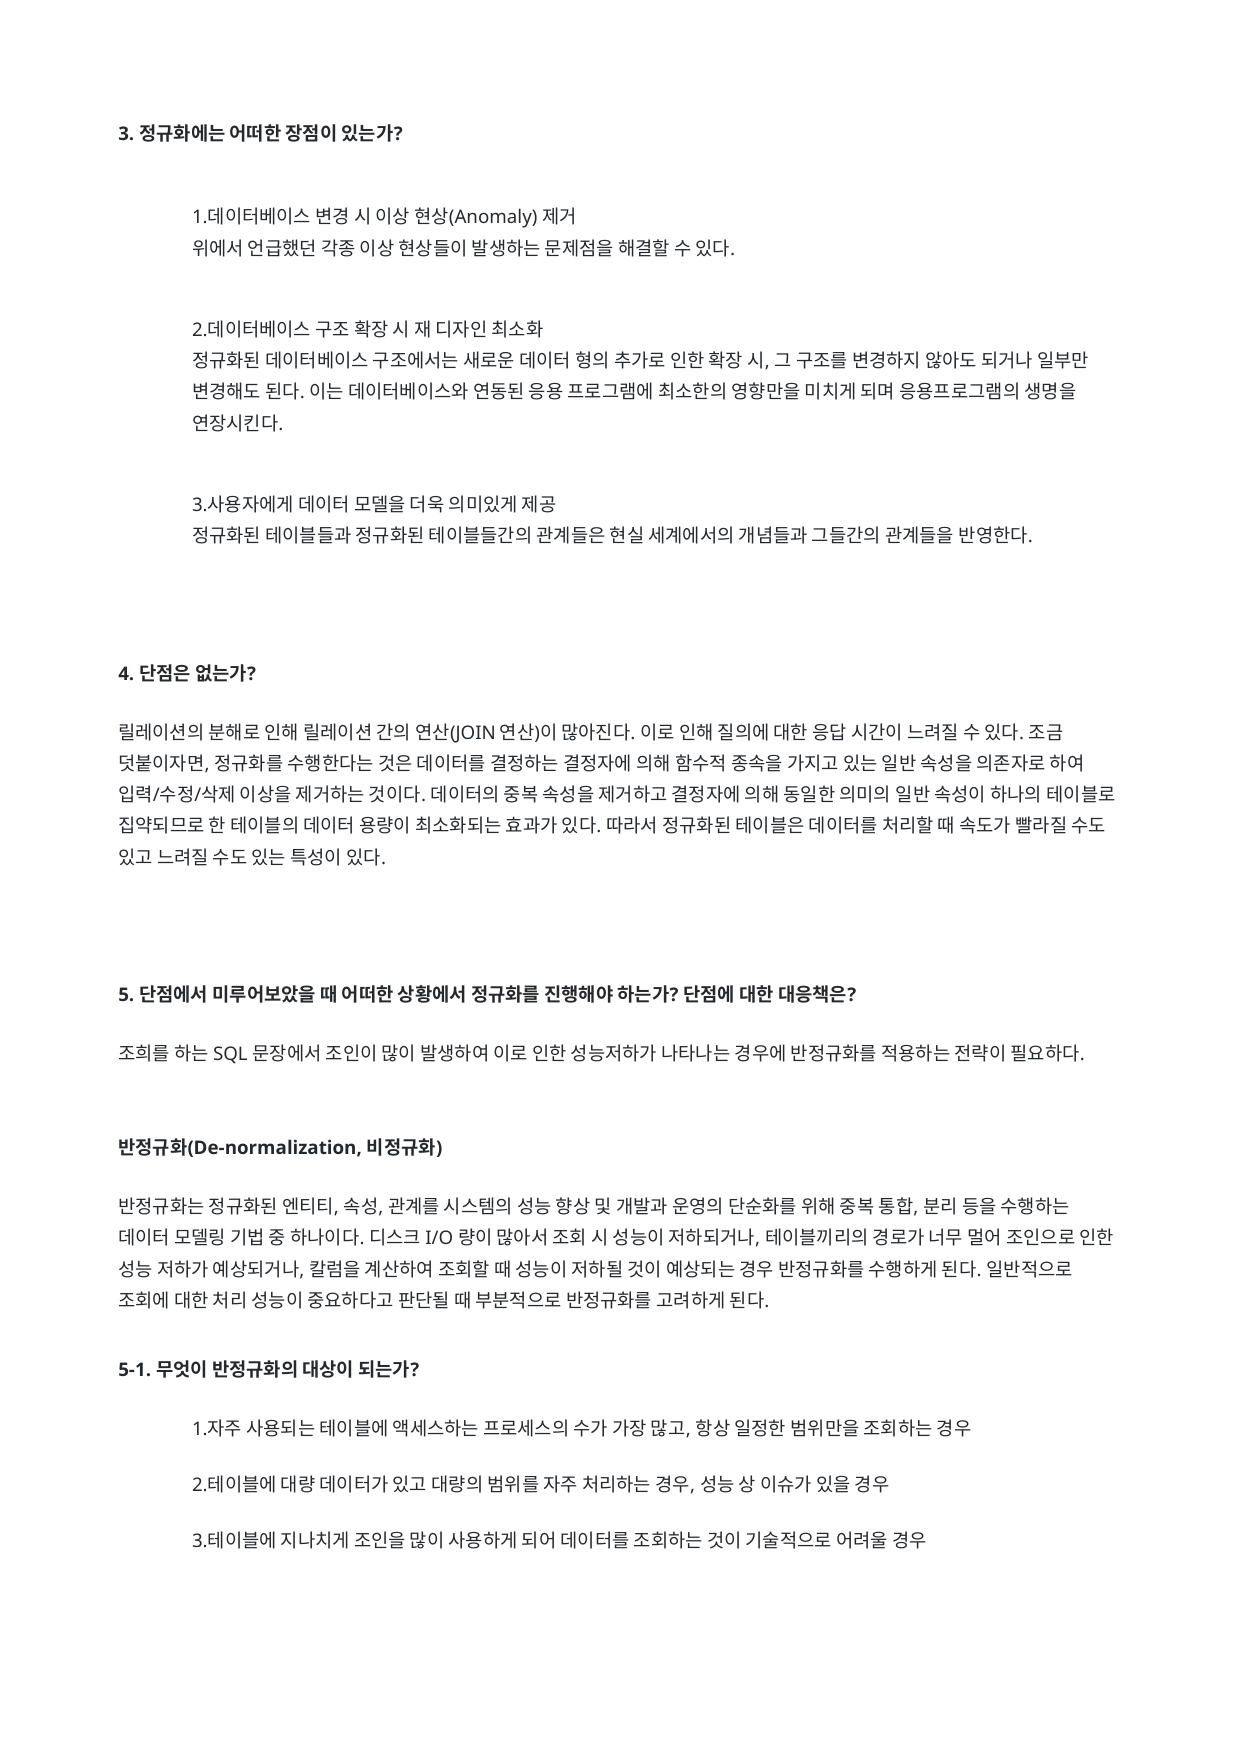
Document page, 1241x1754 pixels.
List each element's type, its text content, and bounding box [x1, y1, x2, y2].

text 반정규화는 정규화된 엔티티, 속성, 관계를 시스템의 성능 향상 및 개발과 운영의 단순화를 위해 중복 통합, 분리 등을 수행하는 데이터 모델링 기법 중 하나이다. 디스크 I/O 량이 많아서 조회 시 성능이 저하되거나, 테이블끼리의 경로가 너무 멀어 조인으로 인한 성능 저하가 예상되거나, 칼럼을 계산하여 조회할 때 성능이 저하될 것이 예상되는 경우 반정규화를 수행하게 된다. 일반적으로 조회에 대한 처리 성능이 중요하다고 판단될 때 부분적으로 반정규화를 고려하게 된다. [118, 1192, 1122, 1313]
subtitle 3. 정규화에는 어떠한 장점이 있는가? [118, 118, 1122, 145]
list 데이터베이스 변경 시 이상 현상(Anomaly) 제거 위에서 언급했던 각종 이상 현상들이 발생하는 문제점을 해결할 수 있다. [118, 202, 1122, 261]
list 자주 사용되는 테이블에 액세스하는 프로세스의 수가 가장 많고, 항상 일정한 범위만을 조회하는 경우 [118, 1413, 1122, 1440]
list 사용자에게 데이터 모델을 더욱 의미있게 제공 정규화된 테이블들과 정규화된 테이블들간의 관계들은 현실 세계에서의 개념들과 그들간의 관계들을 반영한다. [118, 489, 1122, 548]
subtitle 4. 단점은 없는가? [118, 658, 1122, 686]
text 조희를 하는 SQL 문장에서 조인이 많이 발생하여 이로 인한 성능저하가 나타나는 경우에 반정규화를 적용하는 전략이 필요하다. [118, 1039, 1122, 1066]
subtitle 반정규화(De-normalization, 비정규화) [118, 1133, 1122, 1160]
subtitle 5-1. 무엇이 반정규화의 대상이 되는가? [118, 1354, 1122, 1381]
list 데이터베이스 구조 확장 시 재 디자인 최소화 정규화된 데이터베이스 구조에서는 새로운 데이터 형의 추가로 인한 확장 시, 그 구조를 변경하지 않아도 되거나 일부만 변경해도 된다. 이는 데이터베이스와 연동된 응용 프로그램에 최소한의 영향만을 미치게 되며 응용프로그램의 생명을 연장시킨다. [118, 314, 1122, 436]
subtitle 5. 단점에서 미루어보았을 때 어떠한 상황에서 정규화를 진행해야 하는가? 단점에 대한 대응책은? [118, 980, 1122, 1007]
list 테이블에 지나치게 조인을 많이 사용하게 되어 데이터를 조회하는 것이 기술적으로 어려울 경우 [118, 1526, 1122, 1553]
list 테이블에 대량 데이터가 있고 대량의 범위를 자주 처리하는 경우, 성능 상 이슈가 있을 경우 [118, 1469, 1122, 1497]
text 릴레이션의 분해로 인해 릴레이션 간의 연산(JOIN연산)이 많아진다. 이로 인해 질의에 대한 응답 시간이 느려질 수 있다. 조금 덧붙이자면, 정규화를 수행한다는 것은 데이터를 결정하는 결정자에 의해 함수적 종속을 가지고 있는 일반 속성을 의존자로 하여 입력/수정/삭제 이상을 제거하는 것이다. 데이터의 중복 속성을 제거하고 결정자에 의해 동일한 의미의 일반 속성이 하나의 테이블로 집약되므로 한 테이블의 데이터 용량이 최소화되는 효과가 있다. 따라서 정규화된 테이블은 데이터를 처리할 때 속도가 빨라질 수도 있고 느려질 수도 있는 특성이 있다. [118, 717, 1122, 869]
